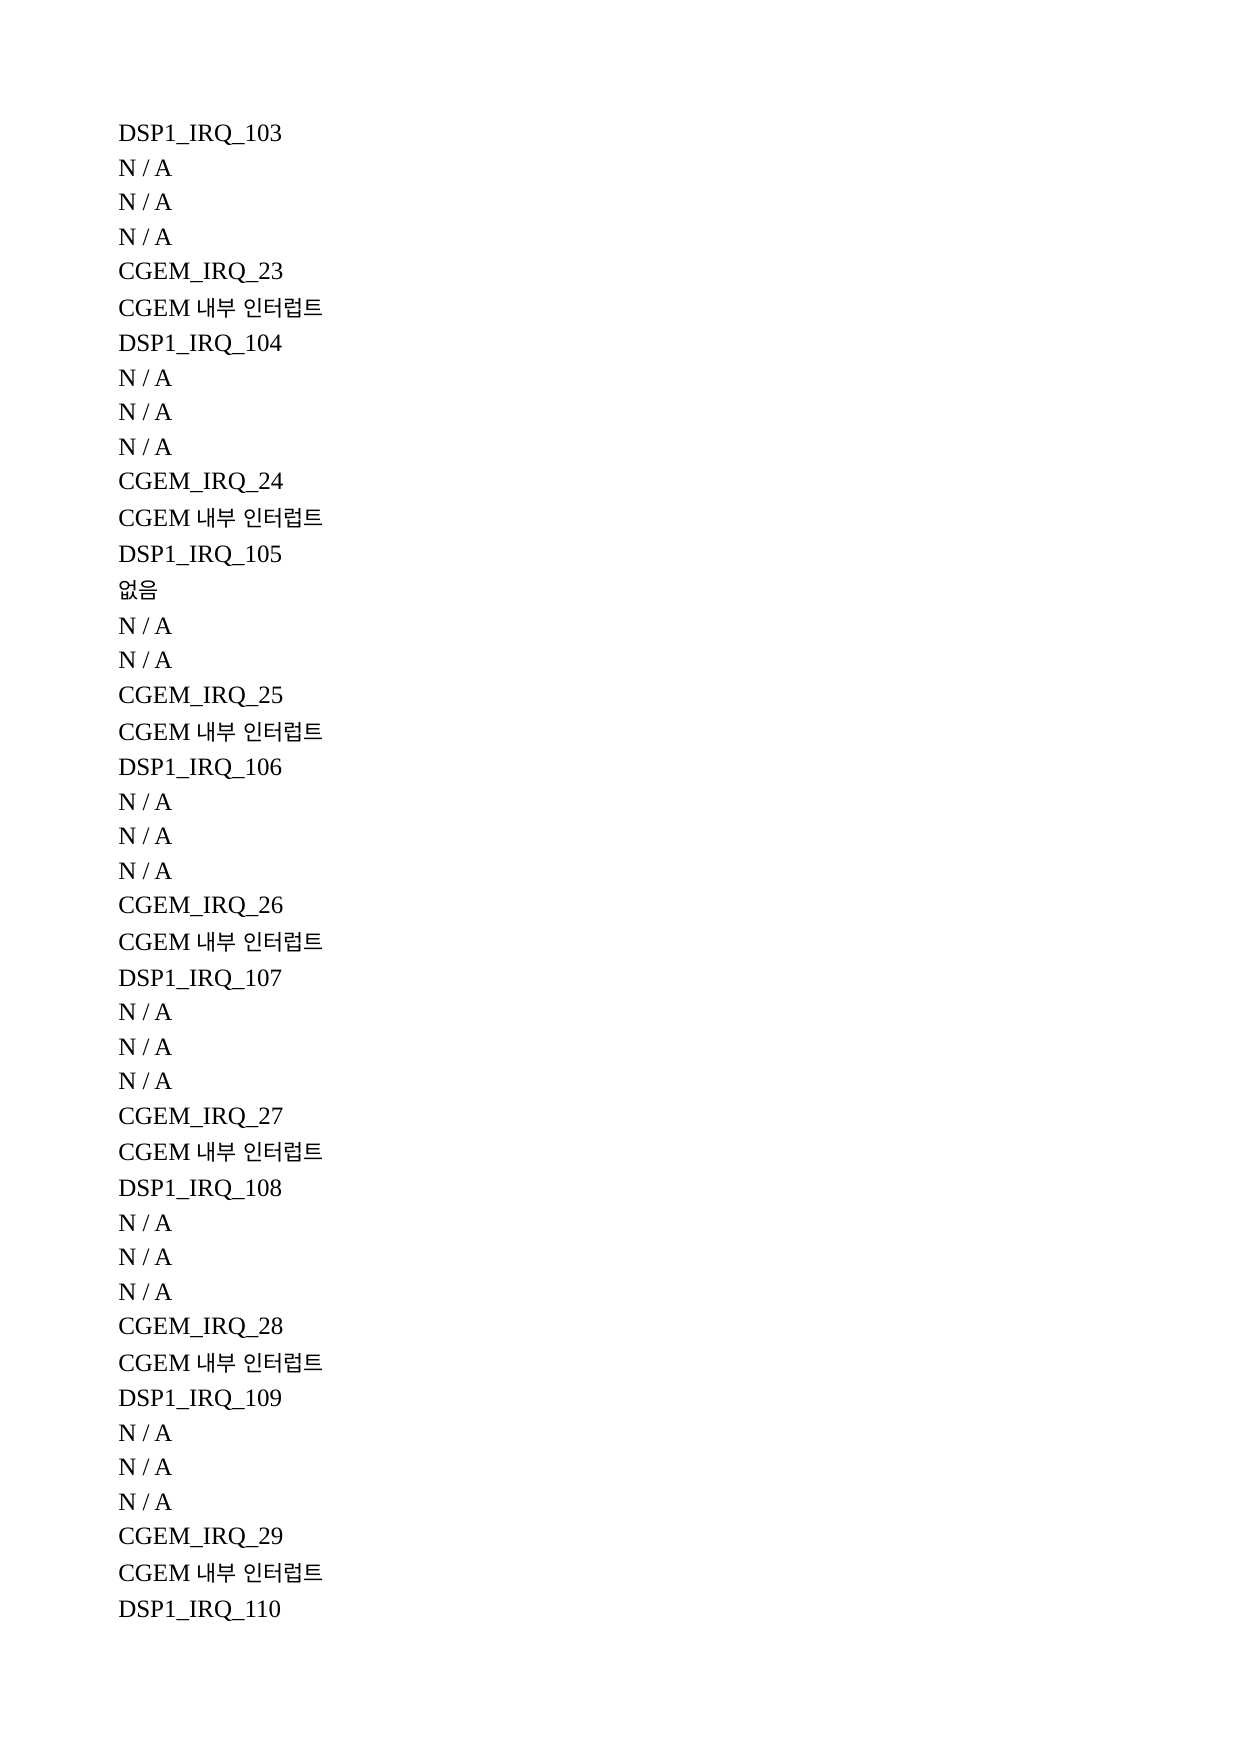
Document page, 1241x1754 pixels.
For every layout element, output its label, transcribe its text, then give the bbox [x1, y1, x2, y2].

text DSP1_IRQ_104 [118, 328, 1122, 357]
text CGEM_IRQ_29 [118, 1521, 1122, 1550]
text CGEM_IRQ_26 [118, 890, 1122, 919]
text N / A [118, 1208, 1122, 1236]
text N / A [118, 363, 1122, 392]
text N / A [118, 187, 1122, 216]
text N / A [118, 1418, 1122, 1447]
text CGEM 내부 인터럽트 [118, 291, 1122, 322]
text CGEM 내부 인터럽트 [118, 714, 1122, 746]
text DSP1_IRQ_105 [118, 539, 1122, 567]
text N / A [118, 1032, 1122, 1061]
text CGEM_IRQ_27 [118, 1101, 1122, 1129]
text N / A [118, 646, 1122, 674]
text N / A [118, 1487, 1122, 1516]
text N / A [118, 397, 1122, 426]
text DSP1_IRQ_103 [118, 118, 1122, 147]
text N / A [118, 997, 1122, 1026]
text N / A [118, 856, 1122, 885]
text N / A [118, 1066, 1122, 1095]
text CGEM 내부 인터럽트 [118, 501, 1122, 532]
text CGEM 내부 인터럽트 [118, 1556, 1122, 1587]
text CGEM 내부 인터럽트 [118, 1346, 1122, 1377]
text CGEM_IRQ_25 [118, 680, 1122, 709]
text 없음 [118, 573, 1122, 605]
text N / A [118, 787, 1122, 816]
text CGEM_IRQ_28 [118, 1311, 1122, 1340]
text N / A [118, 222, 1122, 250]
text N / A [118, 1452, 1122, 1481]
text CGEM_IRQ_24 [118, 466, 1122, 495]
text DSP1_IRQ_107 [118, 963, 1122, 992]
text N / A [118, 821, 1122, 850]
text N / A [118, 432, 1122, 461]
text CGEM 내부 인터럽트 [118, 925, 1122, 957]
text DSP1_IRQ_108 [118, 1173, 1122, 1202]
text N / A [118, 153, 1122, 181]
text N / A [118, 1277, 1122, 1305]
text CGEM 내부 인터럽트 [118, 1135, 1122, 1167]
text N / A [118, 611, 1122, 640]
text DSP1_IRQ_110 [118, 1594, 1122, 1622]
text N / A [118, 1242, 1122, 1271]
text DSP1_IRQ_106 [118, 752, 1122, 781]
text CGEM_IRQ_23 [118, 256, 1122, 285]
text DSP1_IRQ_109 [118, 1383, 1122, 1412]
